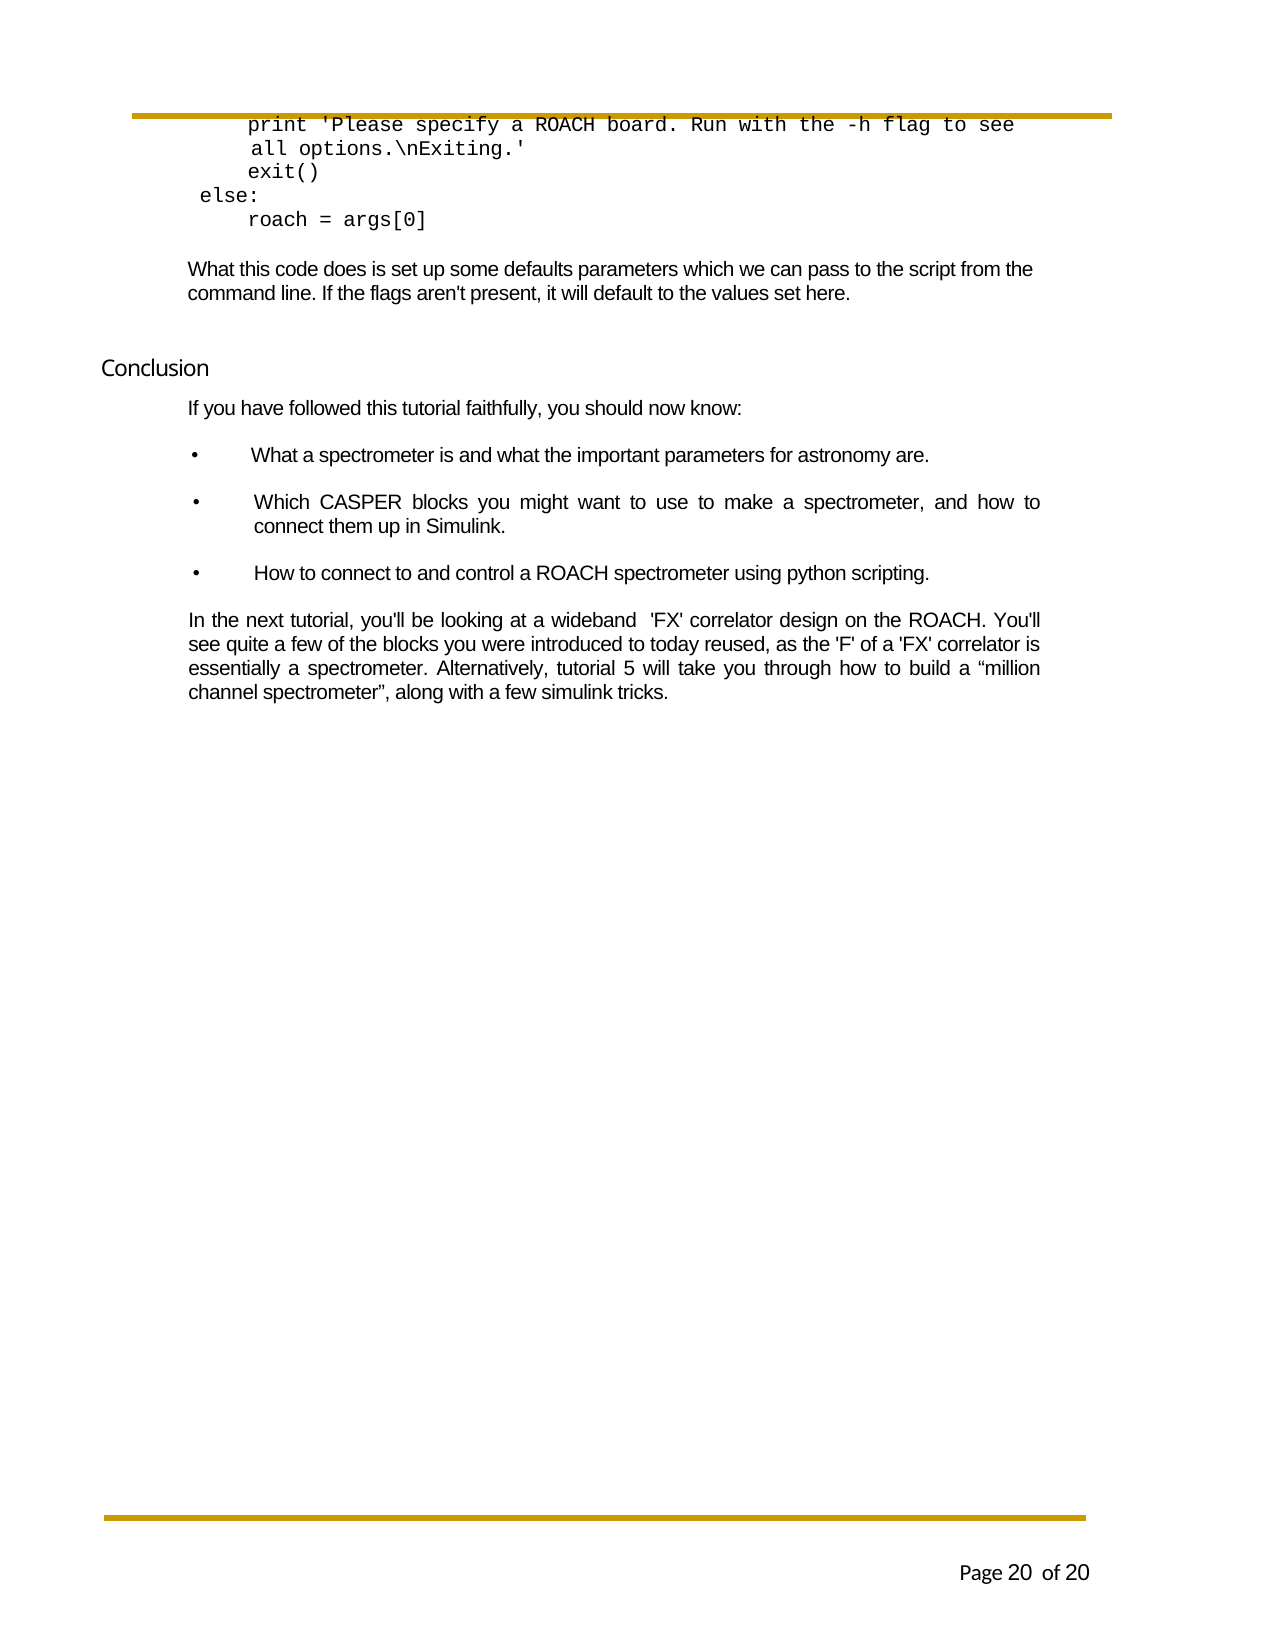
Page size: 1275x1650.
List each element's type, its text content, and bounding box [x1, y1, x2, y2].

text roach = args[0] [187, 209, 1062, 232]
text print 'Please specify a ROACH board. Run with the -h flag to see all options.\nExiting.' [187, 119, 1062, 162]
list What a spectrometer is and what the important parameters for astronomy are. [176, 443, 1149, 467]
text If you have followed this tutorial faithfully, you should now know: [187, 396, 1062, 420]
text In the next tutorial, you'll be looking at a wideband 'FX' correlator design on the ROACH. You'll see quite a few of the blocks you were introduced to today reused, as the 'F' of a 'FX' correlator is essentially a spectrometer. Alternatively, tutorial 5 will take you through how to build a “million channel spectrometer”, along with a few simulink tricks. [188, 608, 1041, 704]
list Which CASPER blocks you might want to use to make a spectrometer, and how to connect them up in Simulink. [193, 490, 1041, 538]
text else: [187, 185, 1062, 209]
text exit() [187, 162, 1062, 185]
list How to connect to and control a ROACH spectrometer using python scripting. [193, 561, 1041, 585]
text What this code does is set up some defaults parameters which we can pass to the script from the command line. If the flags aren't present, it will default to the values set here. [187, 256, 1062, 304]
subtitle Conclusion [101, 352, 1062, 383]
